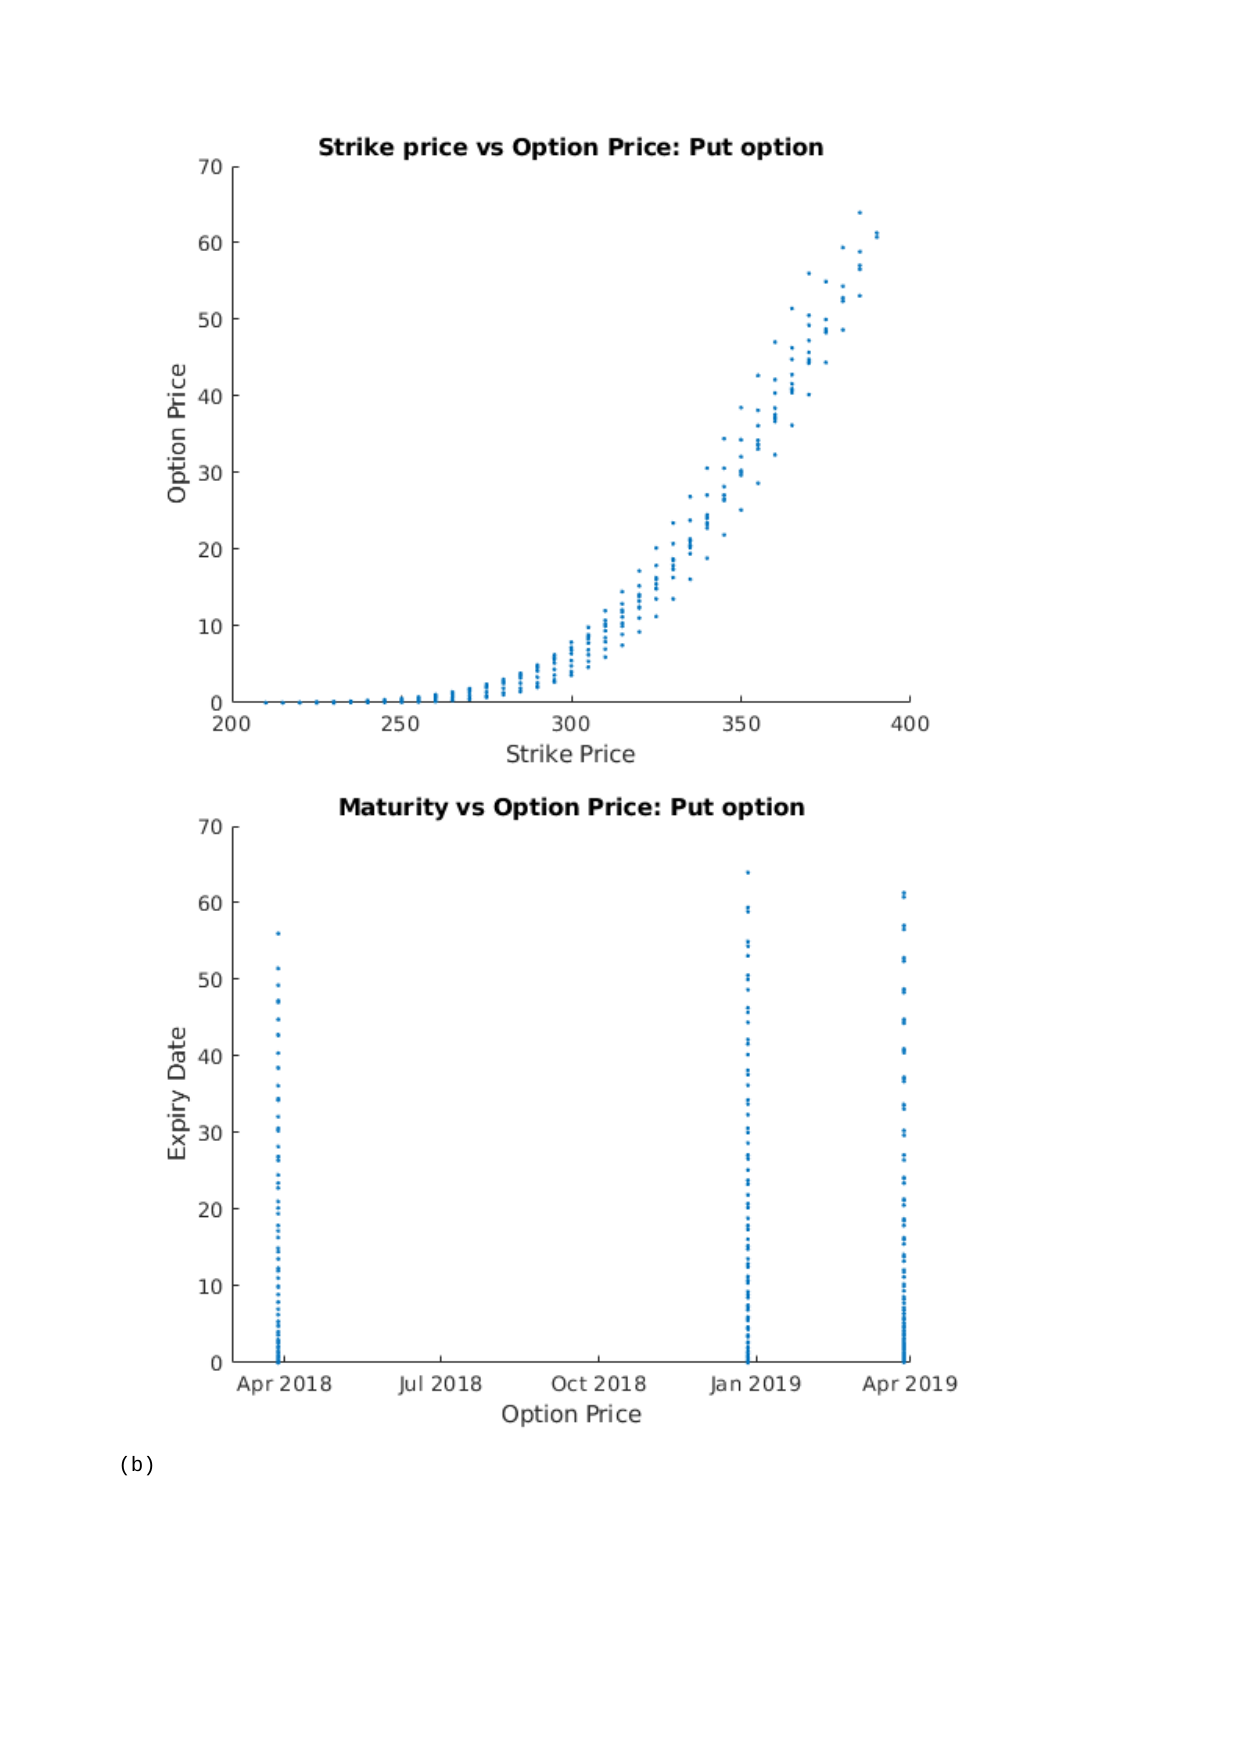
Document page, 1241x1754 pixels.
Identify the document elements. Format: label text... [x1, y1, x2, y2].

text (b) [118, 1454, 1122, 1477]
picture [118, 118, 994, 775]
picture [118, 778, 994, 1435]
